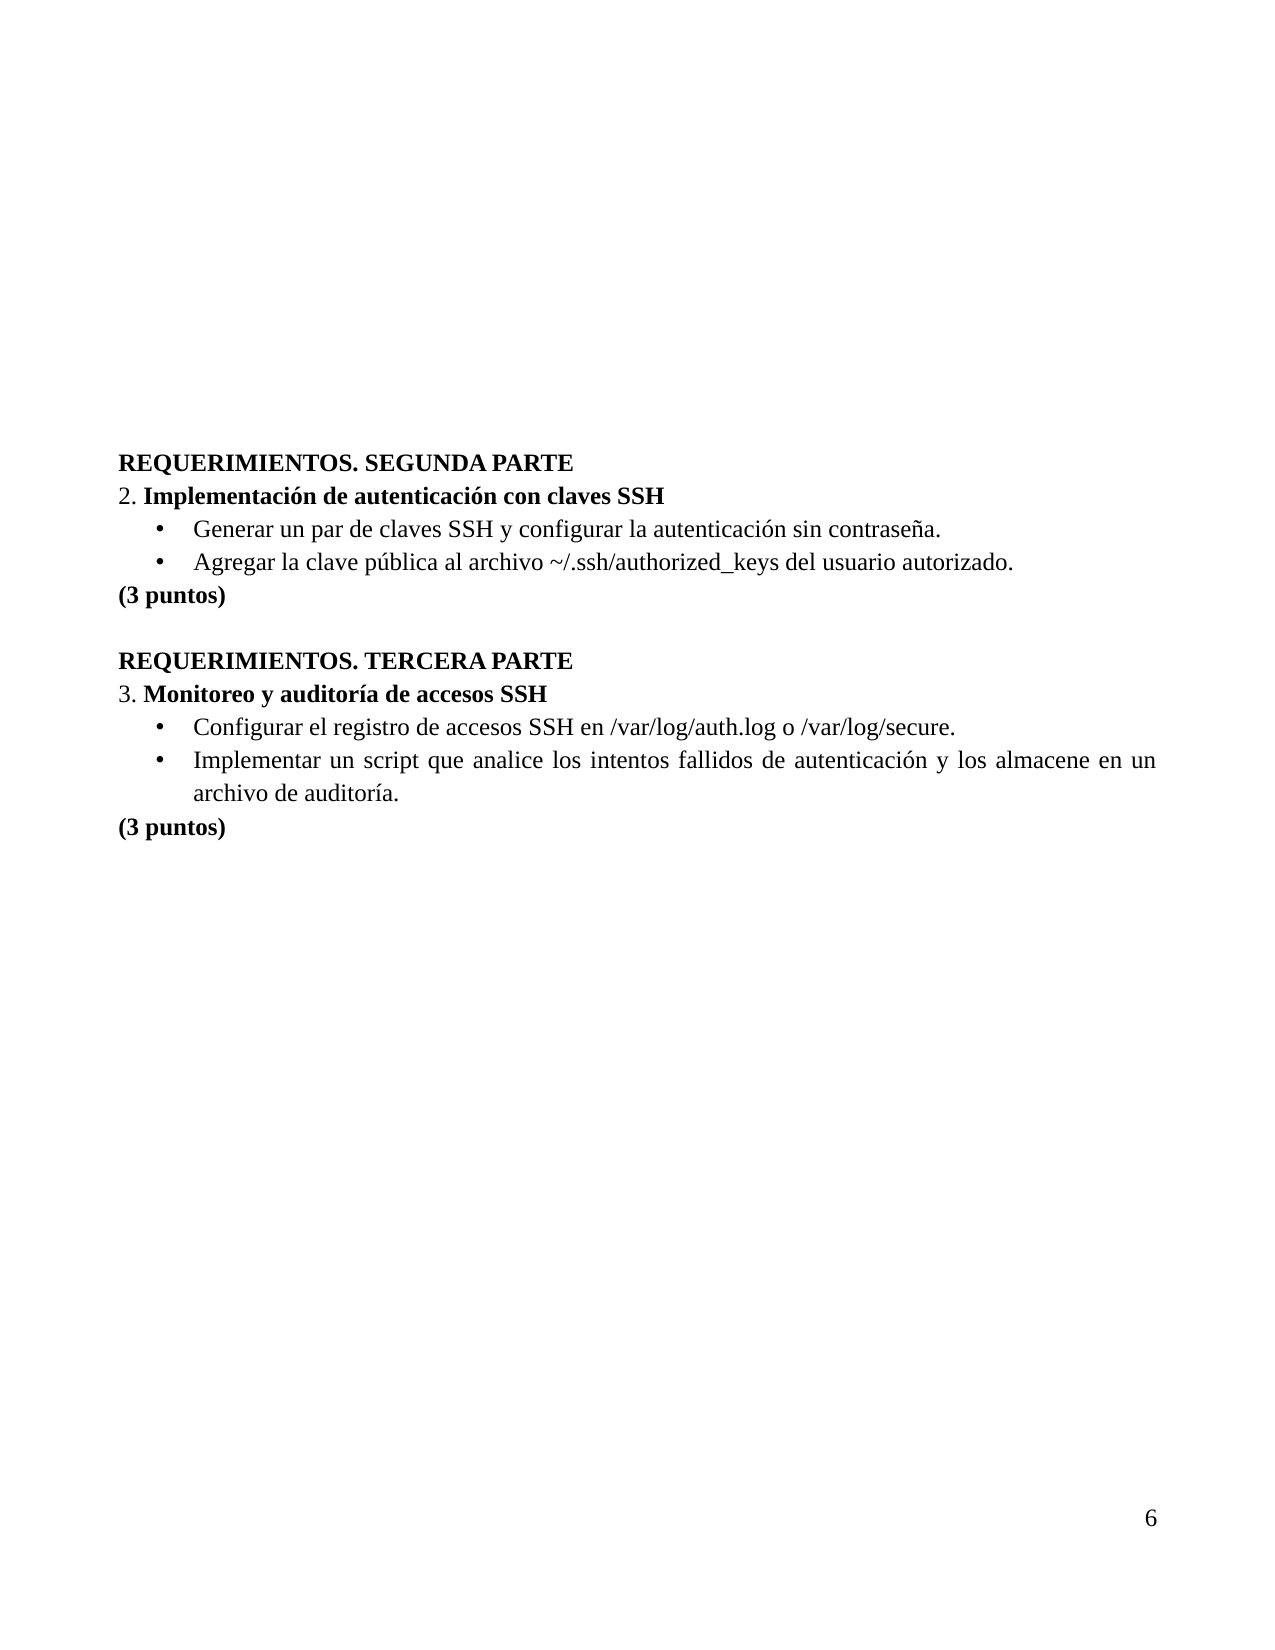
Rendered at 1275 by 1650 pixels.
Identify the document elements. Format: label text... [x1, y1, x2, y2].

text 2. Implementación de autenticación con claves SSH [118, 481, 1157, 510]
text (3 puntos) [118, 812, 1157, 840]
text (3 puntos) [118, 580, 1157, 609]
text REQUERIMIENTOS. SEGUNDA PARTE [118, 448, 1157, 477]
text REQUERIMIENTOS. TERCERA PARTE [118, 646, 1157, 675]
list Generar un par de claves SSH y configurar la autenticación sin contraseña. [156, 514, 1157, 543]
list Implementar un script que analice los intentos fallidos de autenticación y los almacene en un archivo de auditoría. [156, 746, 1157, 807]
list Agregar la clave pública al archivo ~/.ssh/authorized_keys del usuario autorizado. [156, 547, 1157, 576]
list Configurar el registro de accesos SSH en /var/log/auth.log o /var/log/secure. [156, 712, 1157, 741]
text 3. Monitoreo y auditoría de accesos SSH [118, 679, 1157, 708]
